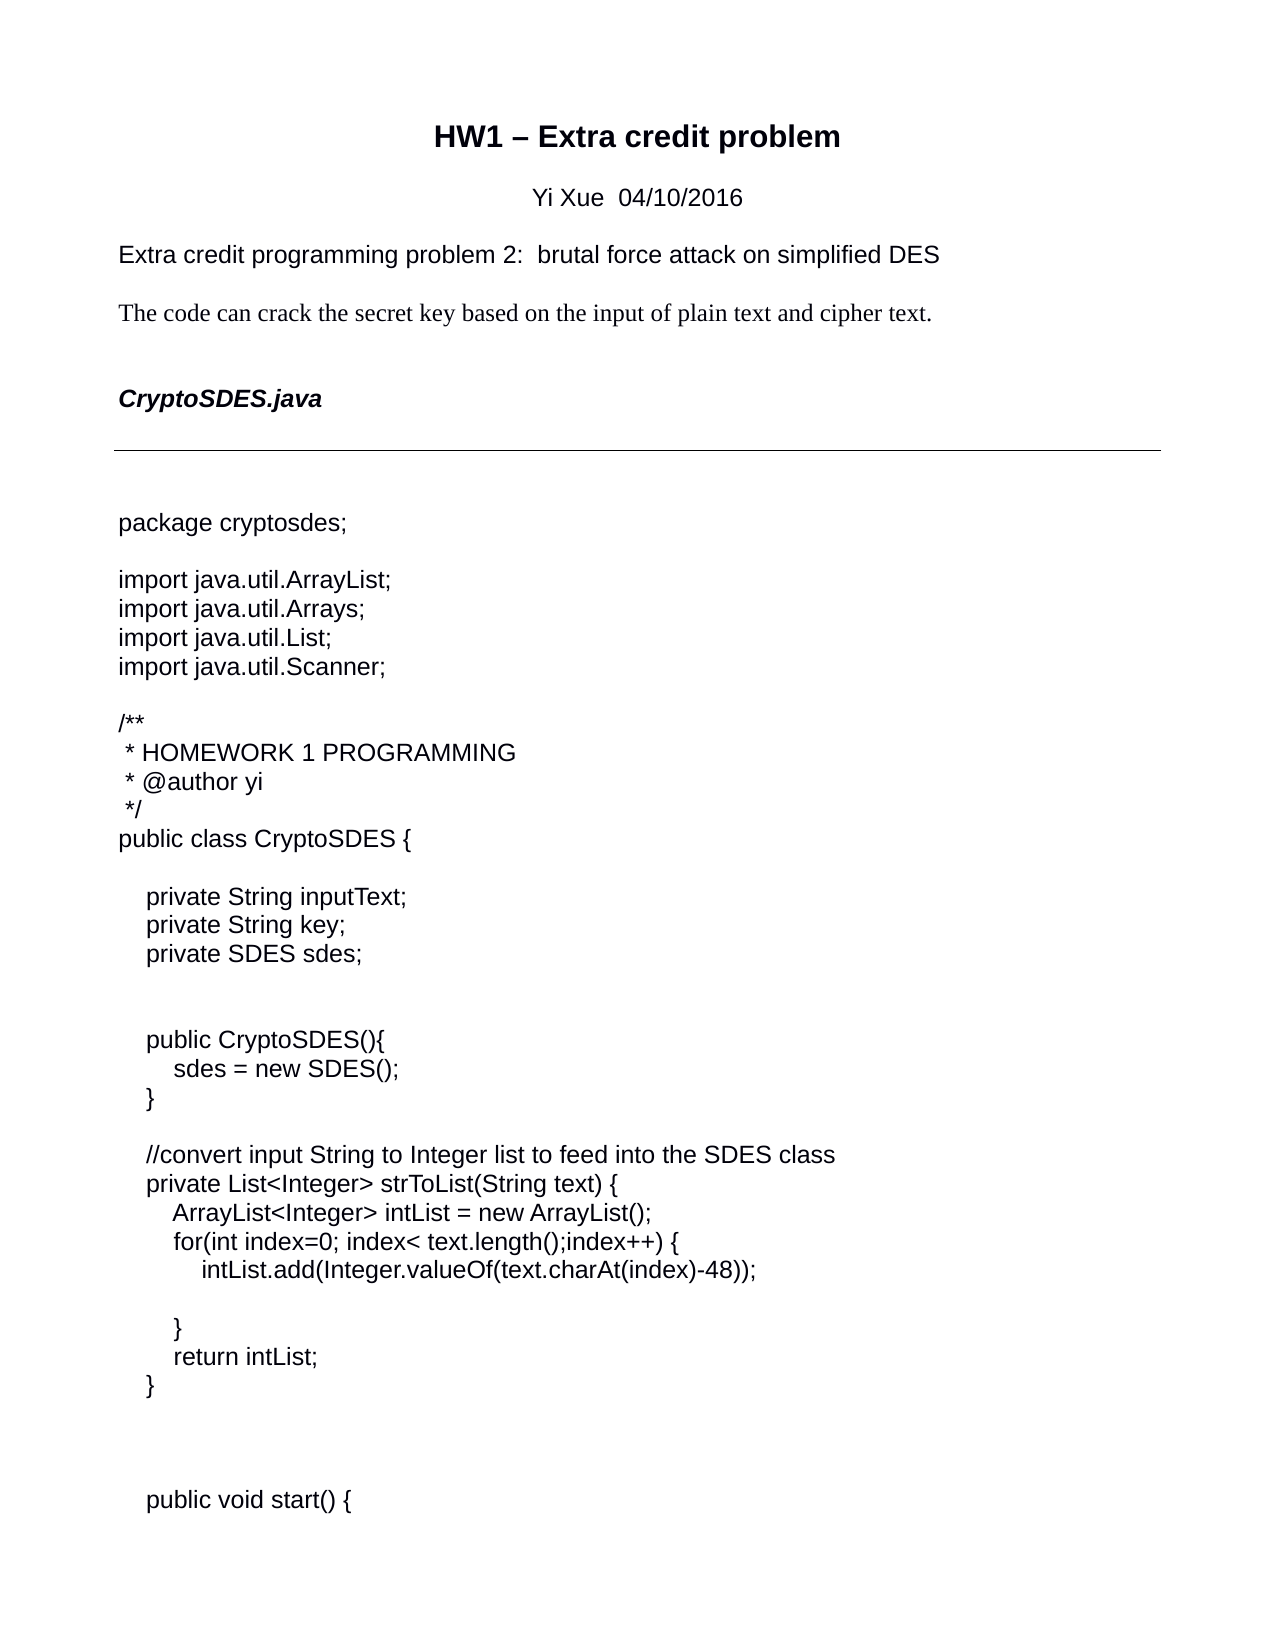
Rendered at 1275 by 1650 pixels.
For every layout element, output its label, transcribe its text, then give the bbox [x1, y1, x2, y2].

text sdes = new SDES(); [118, 1054, 1157, 1083]
text HW1 – Extra credit problem [118, 118, 1157, 154]
text ArrayList<Integer> intList = new ArrayList(); [118, 1198, 1157, 1227]
text public void start() { [118, 1485, 1157, 1514]
text } [118, 1083, 1157, 1112]
text import java.util.ArrayList; [118, 565, 1157, 594]
text import java.util.Arrays; [118, 594, 1157, 623]
text } [118, 1313, 1157, 1342]
text intList.add(Integer.valueOf(text.charAt(index)-48)); [118, 1255, 1157, 1284]
text CryptoSDES.java [118, 384, 1157, 413]
text package cryptosdes; [118, 508, 1157, 537]
text public class CryptoSDES { [118, 824, 1157, 853]
text return intList; [118, 1342, 1157, 1370]
text Yi Xue 04/10/2016 [118, 183, 1157, 212]
text import java.util.Scanner; [118, 652, 1157, 680]
text import java.util.List; [118, 623, 1157, 652]
text */ [118, 795, 1157, 824]
text Extra credit programming problem 2: brutal force attack on simplified DES [118, 240, 1157, 269]
text for(int index=0; index< text.length();index++) { [118, 1227, 1157, 1255]
text public CryptoSDES(){ [118, 1025, 1157, 1054]
text * @author yi [118, 767, 1157, 795]
text * HOMEWORK 1 PROGRAMMING [118, 738, 1157, 767]
text /** [118, 709, 1157, 738]
text The code can crack the secret key based on the input of plain text and cipher text. [118, 298, 1157, 327]
text private List<Integer> strToList(String text) { [118, 1169, 1157, 1198]
text private String key; [118, 910, 1157, 939]
text private String inputText; [118, 882, 1157, 910]
text } [118, 1370, 1157, 1399]
text private SDES sdes; [118, 939, 1157, 968]
text //convert input String to Integer list to feed into the SDES class [118, 1140, 1157, 1169]
